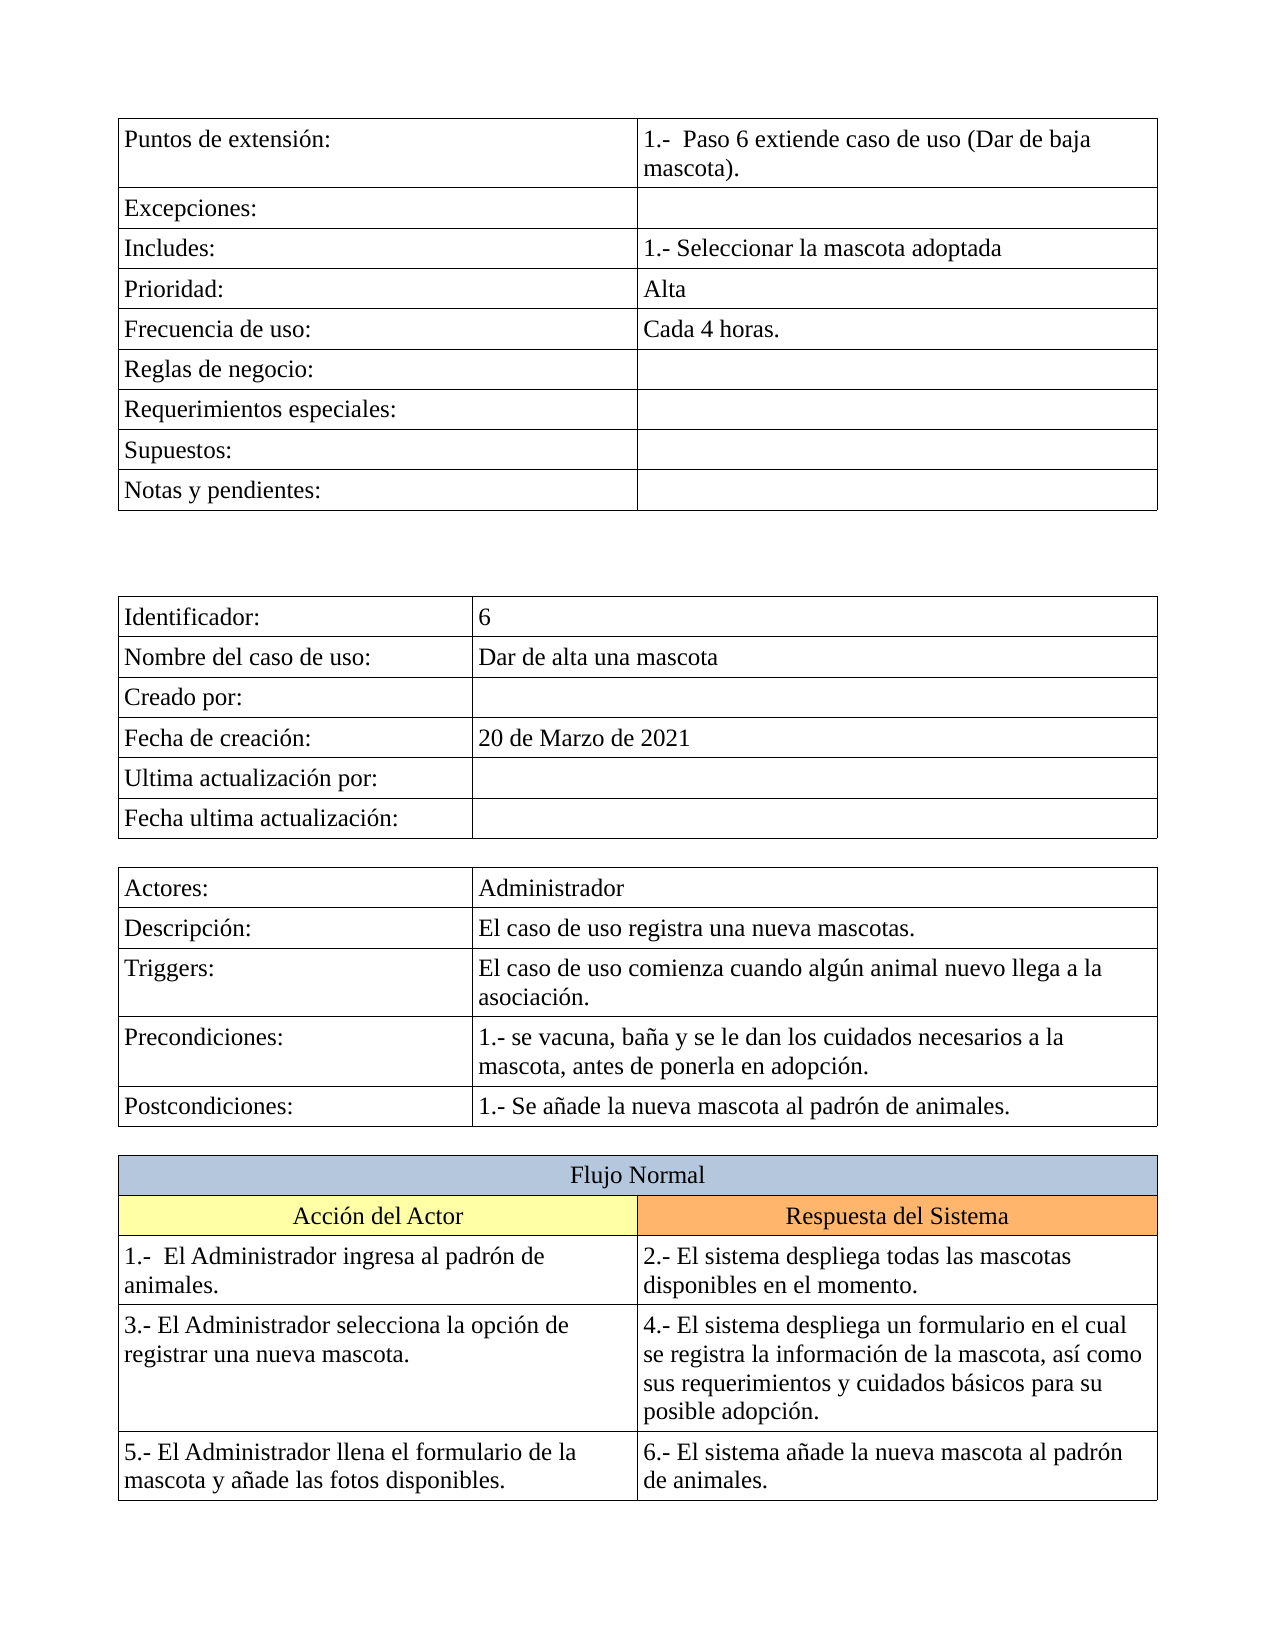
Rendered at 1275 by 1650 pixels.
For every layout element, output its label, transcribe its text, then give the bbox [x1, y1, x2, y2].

table_cell [638, 188, 1157, 227]
table_cell Dar de alta una mascota [473, 637, 1157, 677]
table_cell [638, 350, 1157, 389]
table_header Flujo Normal [119, 1156, 1157, 1195]
table_cell Cada 4 horas. [638, 309, 1157, 348]
table_cell Frecuencia de uso: [119, 309, 637, 348]
table_cell 6.- El sistema añade la nueva mascota al padrón de animales. [638, 1432, 1157, 1500]
table_cell Alta [638, 269, 1157, 308]
table_cell 5.- El Administrador llena el formulario de la mascota y añade las fotos disponibles. [119, 1432, 637, 1500]
table_cell Excepciones: [119, 188, 637, 227]
table_cell 1.- Se añade la nueva mascota al padrón de animales. [473, 1087, 1157, 1126]
table_header Actores: [119, 868, 472, 907]
table_header Administrador [473, 868, 1157, 907]
table_cell 1.- se vacuna, baña y se le dan los cuidados necesarios a la mascota, antes de ponerla en adopción. [473, 1017, 1157, 1086]
table_header Identificador: [119, 597, 472, 636]
table_cell Requerimientos especiales: [119, 390, 637, 429]
table_header 1.- Paso 6 extiende caso de uso (Dar de baja mascota). [638, 119, 1157, 187]
table_cell 20 de Marzo de 2021 [473, 718, 1157, 757]
table_cell 1.- El Administrador ingresa al padrón de animales. [119, 1236, 637, 1304]
table_cell Fecha de creación: [119, 718, 472, 757]
table_cell Postcondiciones: [119, 1087, 472, 1126]
table_cell Includes: [119, 229, 637, 268]
table_cell Creado por: [119, 678, 472, 717]
table_cell 1.- Seleccionar la mascota adoptada [638, 229, 1157, 268]
table_cell Ultima actualización por: [119, 758, 472, 798]
table_cell 3.- El Administrador selecciona la opción de registrar una nueva mascota. [119, 1305, 637, 1431]
table_cell Respuesta del Sistema [638, 1196, 1157, 1235]
table_cell [638, 470, 1157, 510]
table_cell Descripción: [119, 908, 472, 947]
table_cell [473, 678, 1157, 717]
table_cell [473, 799, 1157, 838]
table_cell Notas y pendientes: [119, 470, 637, 510]
table_cell El caso de uso comienza cuando algún animal nuevo llega a la asociación. [473, 949, 1157, 1016]
table_header Puntos de extensión: [119, 119, 637, 187]
table_cell Fecha ultima actualización: [119, 799, 472, 838]
table_cell Reglas de negocio: [119, 350, 637, 389]
table_cell Prioridad: [119, 269, 637, 308]
table_cell 2.- El sistema despliega todas las mascotas disponibles en el momento. [638, 1236, 1157, 1304]
table_cell Supuestos: [119, 430, 637, 469]
table_cell 4.- El sistema despliega un formulario en el cual se registra la información de la mascota, así como sus requerimientos y cuidados básicos para su posible adopción. [638, 1305, 1157, 1431]
table_cell [638, 390, 1157, 429]
table_cell [638, 430, 1157, 469]
table_header 6 [473, 597, 1157, 636]
table_cell Acción del Actor [119, 1196, 637, 1235]
table_cell [473, 758, 1157, 798]
table_cell El caso de uso registra una nueva mascotas. [473, 908, 1157, 947]
table_cell Nombre del caso de uso: [119, 637, 472, 677]
table_cell Triggers: [119, 949, 472, 1016]
table_cell Precondiciones: [119, 1017, 472, 1086]
